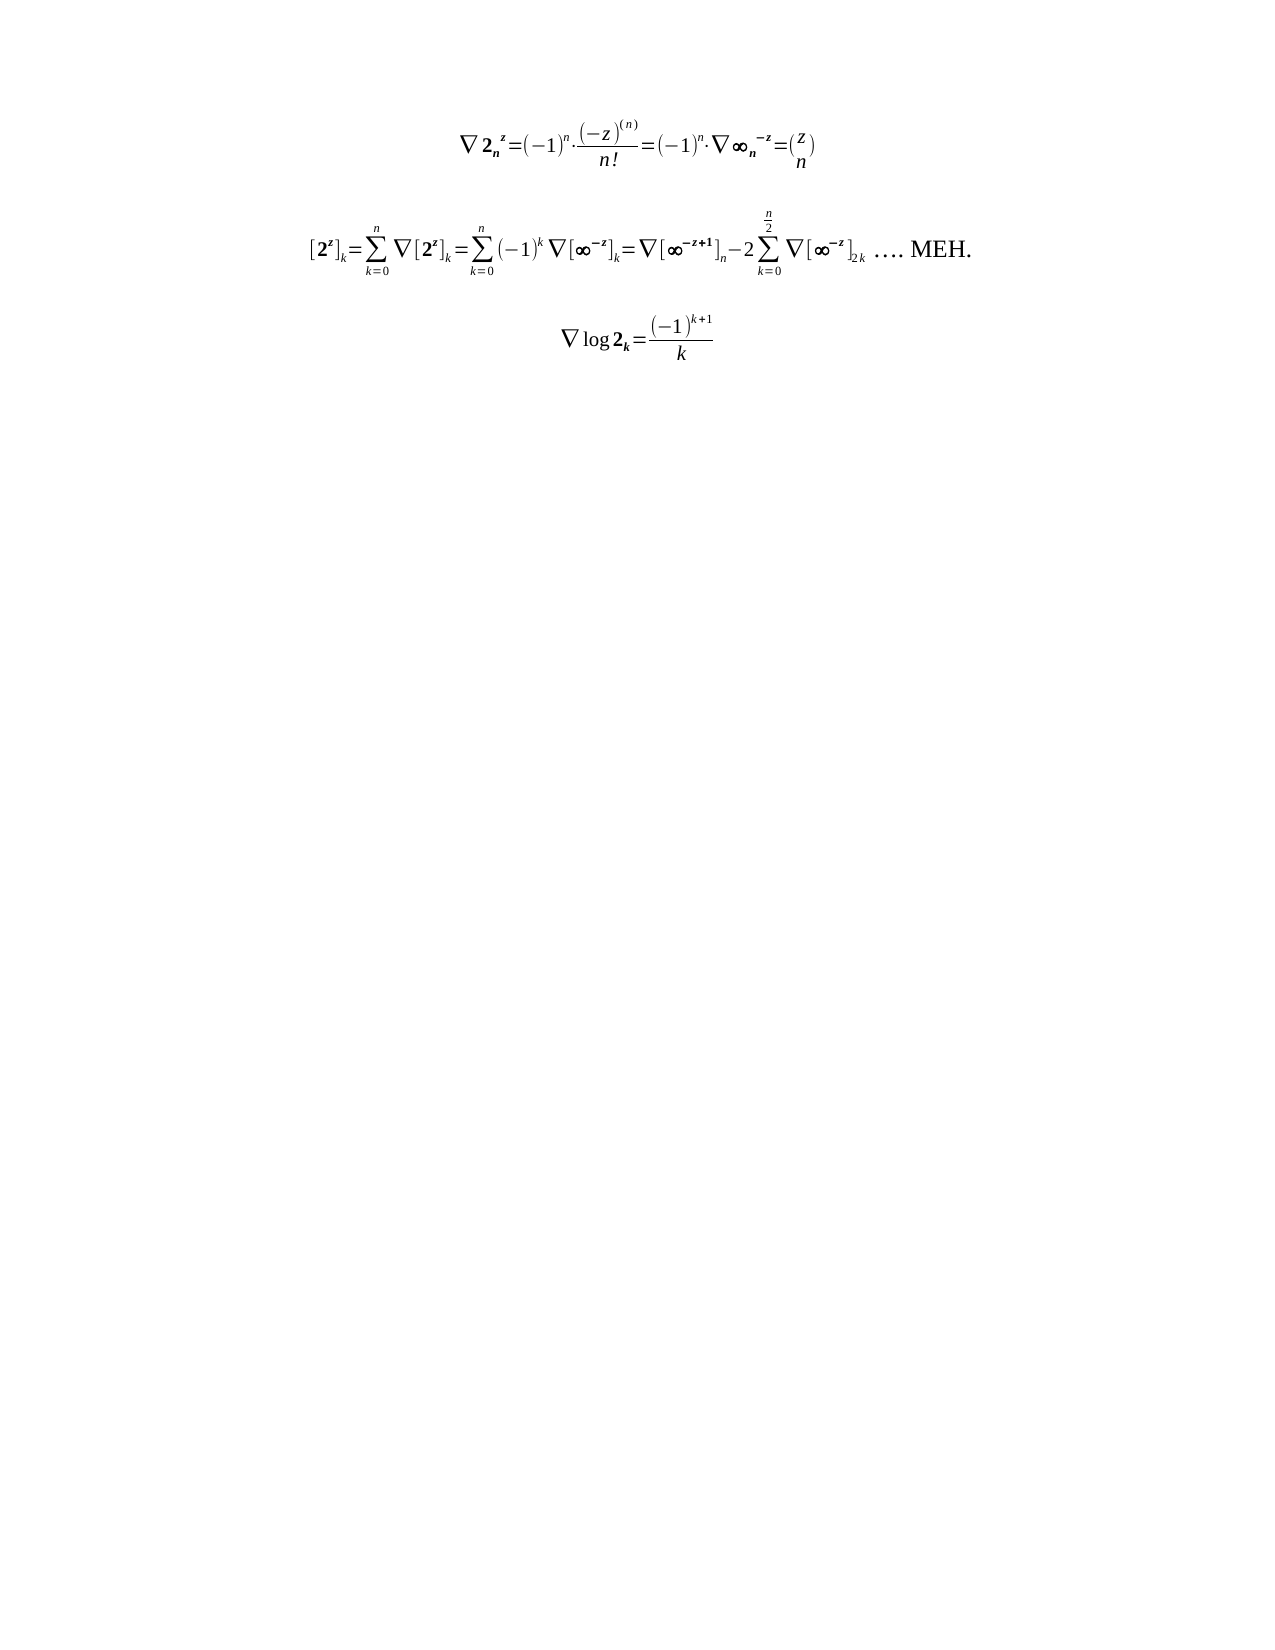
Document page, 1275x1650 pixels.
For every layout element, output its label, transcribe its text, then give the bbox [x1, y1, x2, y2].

text …. MEH. [118, 206, 1157, 278]
